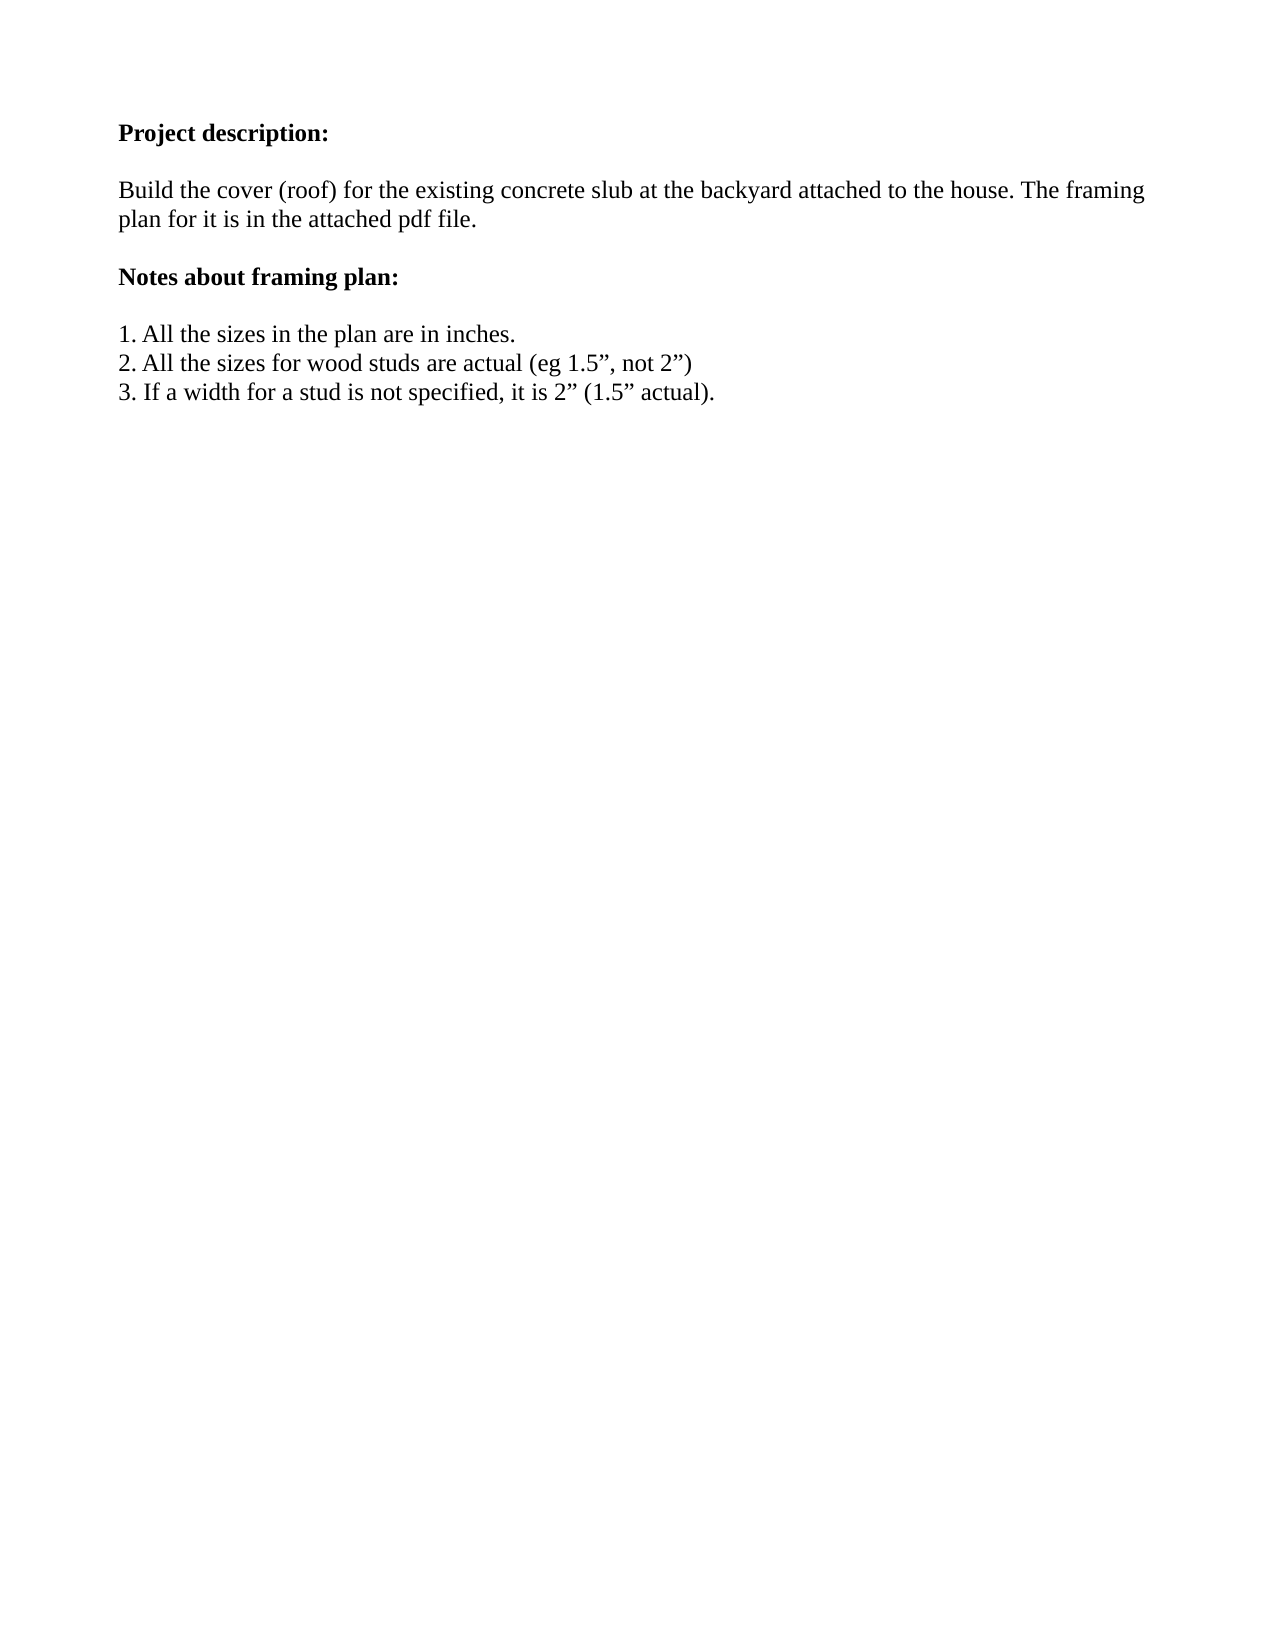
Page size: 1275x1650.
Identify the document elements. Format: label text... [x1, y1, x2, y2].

text Project description: [118, 118, 1157, 147]
text Build the cover (roof) for the existing concrete slub at the backyard attached to the house. The framing plan for it is in the attached pdf file. [118, 176, 1157, 233]
text 3. If a width for a stud is not specified, it is 2” (1.5” actual). [118, 377, 1157, 406]
text Notes about framing plan: [118, 262, 1157, 291]
text 1. All the sizes in the plan are in inches. [118, 319, 1157, 348]
text 2. All the sizes for wood studs are actual (eg 1.5”, not 2”) [118, 348, 1157, 377]
